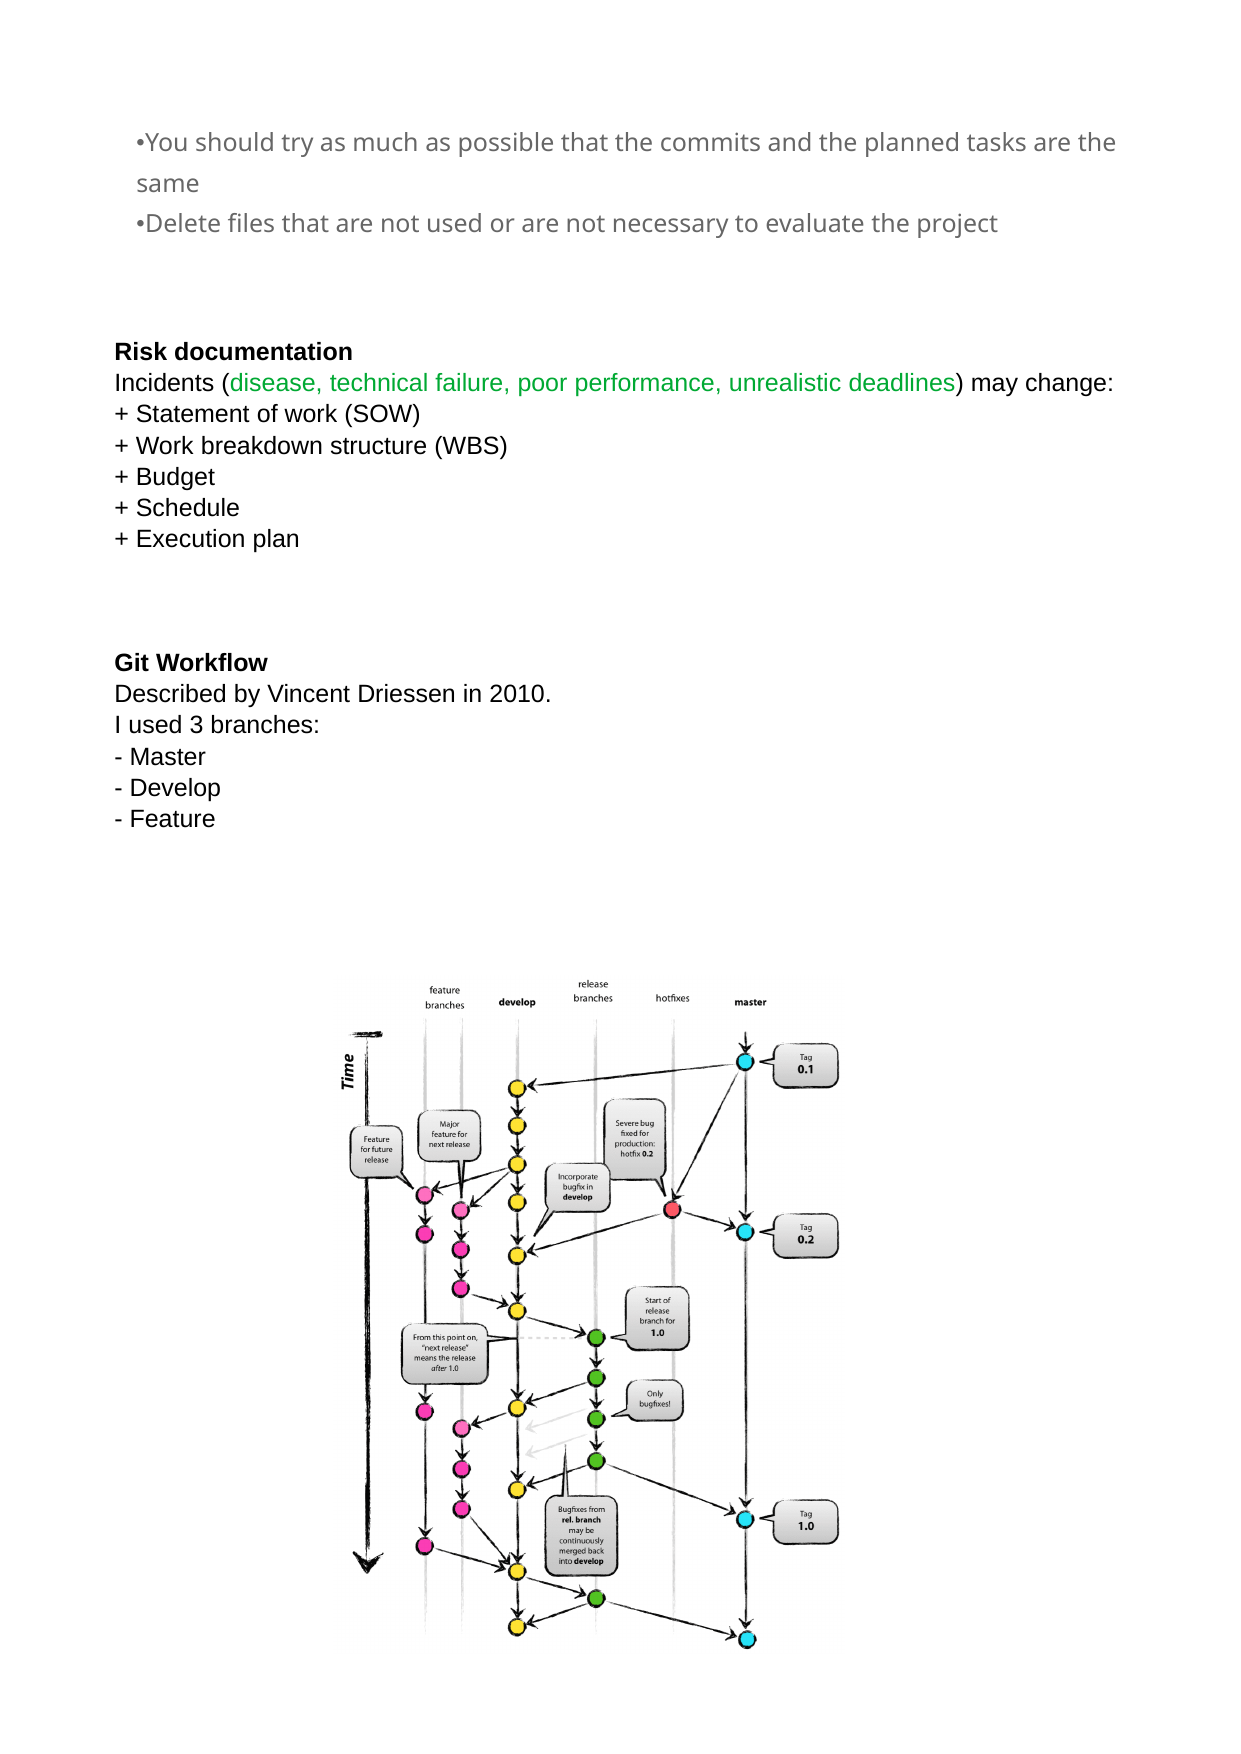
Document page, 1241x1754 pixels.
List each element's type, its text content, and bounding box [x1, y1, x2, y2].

text + Budget [114, 459, 1142, 491]
text Incidents (disease, technical failure, poor performance, unrealistic deadlines) may change: [114, 366, 1142, 397]
text - Develop [114, 770, 1142, 801]
text Risk documentation [114, 334, 1142, 366]
list Delete files that are not used or are not necessary to evaluate the project [136, 199, 1142, 240]
text + Schedule [114, 491, 1142, 522]
text + Statement of work (SOW) [114, 397, 1142, 428]
text + Work breakdown structure (WBS) [114, 428, 1142, 459]
list You should try as much as possible that the commits and the planned tasks are the same [136, 118, 1142, 199]
text + Execution plan [114, 522, 1142, 553]
text I used 3 branches: [114, 708, 1142, 739]
picture [333, 975, 845, 1654]
text - Feature [114, 801, 1142, 833]
text Git Workflow [114, 645, 1142, 676]
text - Master [114, 739, 1142, 770]
text Described by Vincent Driessen in 2010. [114, 676, 1142, 708]
